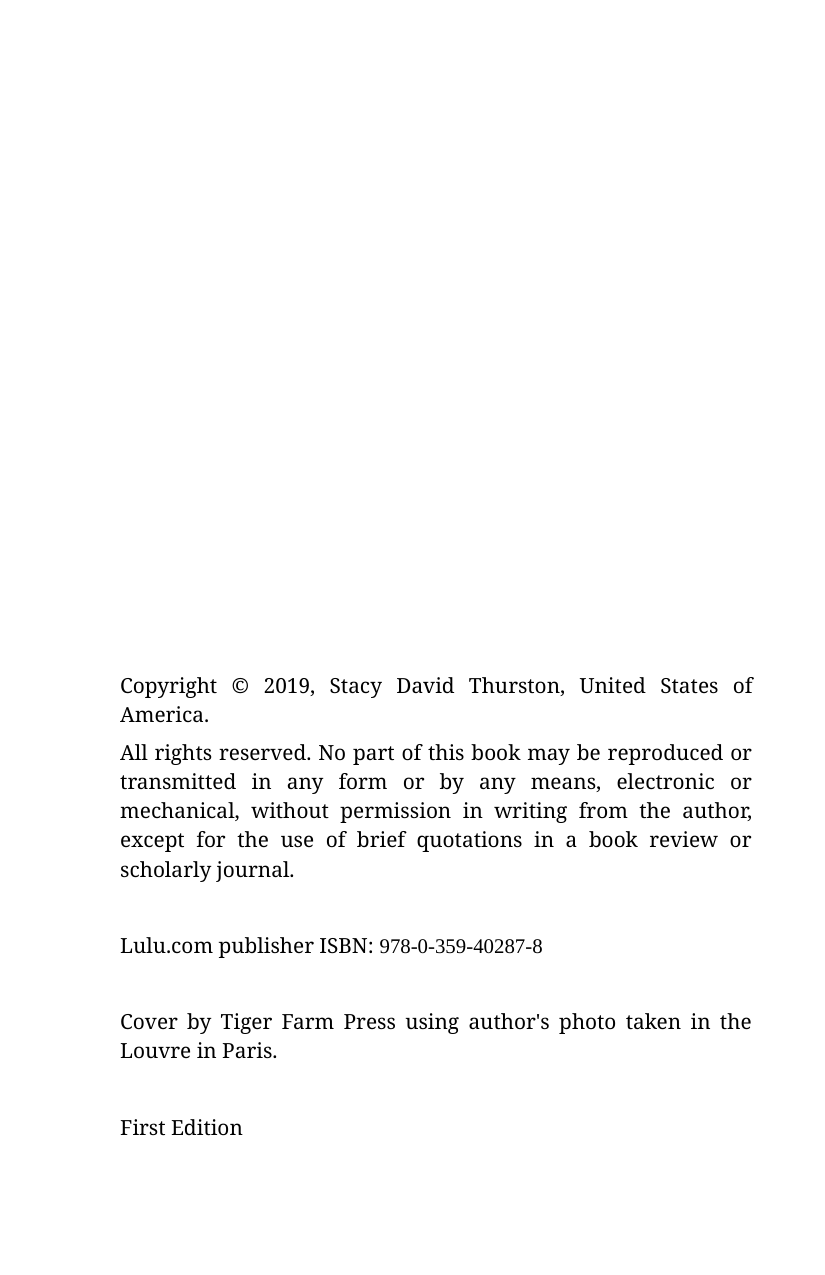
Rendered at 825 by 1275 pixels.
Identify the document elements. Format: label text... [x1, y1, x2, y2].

text First Edition [120, 1112, 753, 1141]
text All rights reserved. No part of this book may be reproduced or transmitted in any form or by any means, electronic or mechanical, without permission in writing from the author, except for the use of brief quotations in a book review or scholarly journal. [120, 737, 753, 883]
text Copyright © 2019, Stacy David Thurston, United States of America. [120, 670, 753, 728]
text Cover by Tiger Farm Press using author's photo taken in the Louvre in Paris. [120, 1006, 753, 1065]
text Lulu.com publisher ISBN: 978-0-359-40287-8 [120, 930, 753, 959]
